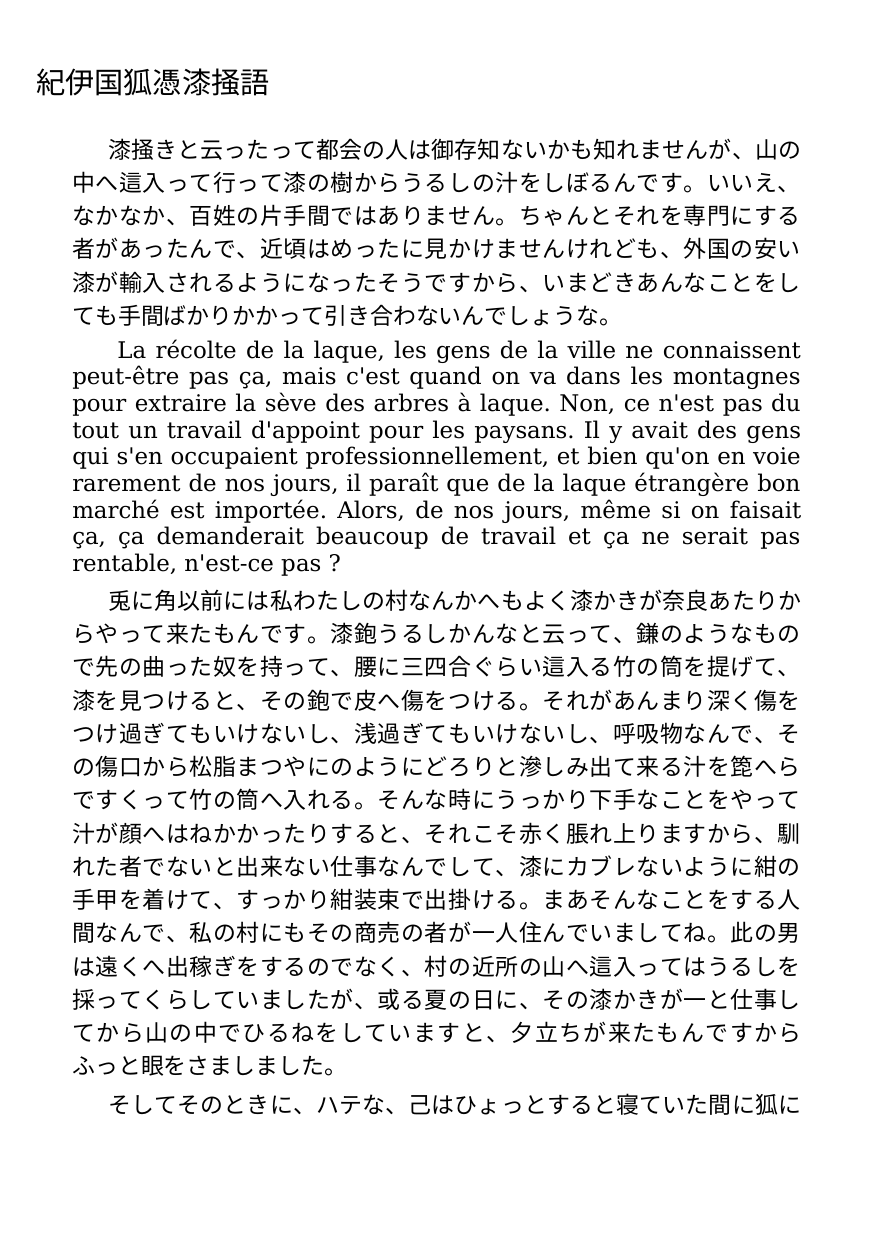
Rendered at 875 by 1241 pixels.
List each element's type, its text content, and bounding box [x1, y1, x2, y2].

text 漆掻きと云ったって都会の人は御存知ないかも知れませんが、山の中へ這入って行って漆の樹からうるしの汁をしぼるんです。いいえ、なかなか、百姓の片手間ではありません。ちゃんとそれを専門にする者があったんで、近頃はめったに見かけませんけれども、外国の安い漆が輸入されるようになったそうですから、いまどきあんなことをしても手間ばかりかかって引き合わないんでしょうな。 [72, 132, 802, 331]
text そしてそのときに、ハテな、己はひょっとすると寝ていた間に狐に [72, 1087, 802, 1120]
text 兎に角以前には私わたしの村なんかへもよく漆かきが奈良あたりからやって来たもんです。漆鉋うるしかんなと云って、鎌のようなもので先の曲った奴を持って、腰に三四合ぐらい這入る竹の筒を提げて、漆を見つけると、その鉋で皮へ傷をつける。それがあんまり深く傷をつけ過ぎてもいけないし、浅過ぎてもいけないし、呼吸物なんで、その傷口から松脂まつやにのようにどろりと滲しみ出て来る汁を箆へらですくって竹の筒へ入れる。そんな時にうっかり下手なことをやって汁が顔へはねかかったりすると、それこそ赤く脹れ上りますから、馴れた者でないと出来ない仕事なんでして、漆にカブレないように紺の手甲を着けて、すっかり紺装束で出掛ける。まあそんなことをする人間なんで、私の村にもその商売の者が一人住んでいましてね。此の男は遠くへ出稼ぎをするのでなく、村の近所の山へ這入ってはうるしを採ってくらしていましたが、或る夏の日に、その漆かきが一と仕事してから山の中でひるねをしていますと、夕立ちが来たもんですからふっと眼をさましました。 [72, 583, 802, 1081]
subtitle 紀伊国狐憑漆掻語 [36, 60, 838, 102]
text La récolte de la laque, les gens de la ville ne connaissent peut-être pas ça, mais c'est quand on va dans les montagnes pour extraire la sève des arbres à laque. Non, ce n'est pas du tout un travail d'appoint pour les paysans. Il y avait des gens qui s'en occupaient professionnellement, et bien qu'on en voie rarement de nos jours, il paraît que de la laque étrangère bon marché est importée. Alors, de nos jours, même si on faisait ça, ça demanderait beaucoup de travail et ça ne serait pas rentable, n'est-ce pas ? [72, 337, 802, 577]
